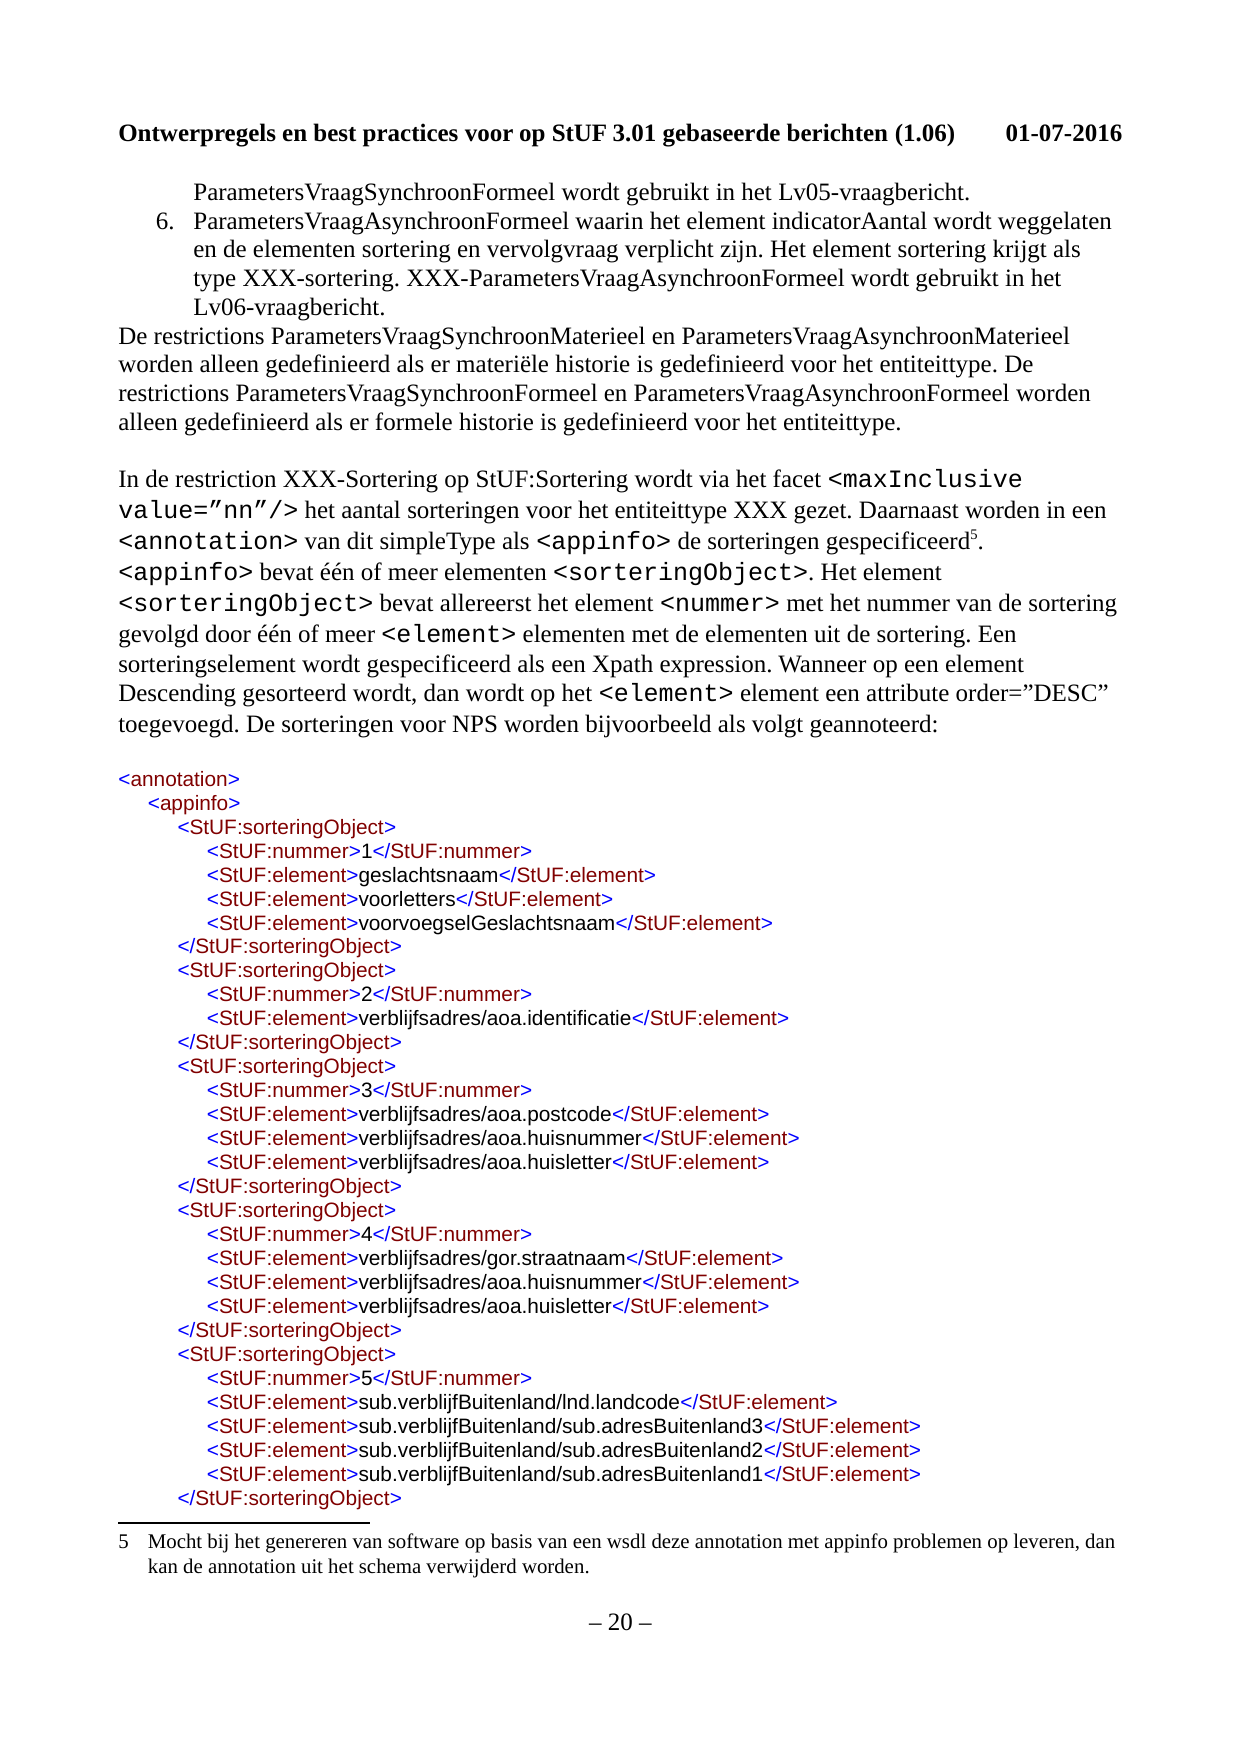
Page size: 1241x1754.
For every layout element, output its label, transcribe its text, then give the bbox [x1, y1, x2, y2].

text Mocht bij het genereren van software op basis van een wsdl deze annotation met appinfo problemen op leveren, dan kan de annotation uit het schema verwijderd worden. [118, 1529, 1122, 1578]
text </StUF:sorteringObject> [118, 1485, 1122, 1509]
text De restrictions ParametersVraagSynchroonMaterieel en ParametersVraagAsynchroonMaterieel worden alleen gedefinieerd als er materiële historie is gedefinieerd voor het entiteittype. De restrictions ParametersVraagSynchroonFormeel en ParametersVraagAsynchroonFormeel worden alleen gedefinieerd als er formele historie is gedefinieerd voor het entiteittype. [118, 321, 1122, 436]
text <StUF:sorteringObject> [118, 958, 1122, 982]
text </StUF:sorteringObject> [118, 1030, 1122, 1054]
text <StUF:sorteringObject> [118, 1054, 1122, 1078]
text <StUF:element>verblijfsadres/aoa.huisletter</StUF:element> [118, 1150, 1122, 1174]
text <StUF:sorteringObject> [118, 814, 1122, 838]
text <StUF:element>geslachtsnaam</StUF:element> [118, 862, 1122, 886]
text <StUF:nummer>3</StUF:nummer> [118, 1078, 1122, 1102]
text </StUF:sorteringObject> [118, 934, 1122, 958]
text <StUF:element>verblijfsadres/aoa.huisnummer</StUF:element> [118, 1126, 1122, 1150]
text <appinfo> [118, 791, 1122, 814]
text <StUF:element>verblijfsadres/aoa.huisnummer</StUF:element> [118, 1270, 1122, 1294]
text </StUF:sorteringObject> [118, 1174, 1122, 1198]
text <StUF:nummer>4</StUF:nummer> [118, 1222, 1122, 1246]
text <StUF:element>sub.verblijfBuitenland/sub.adresBuitenland2</StUF:element> [118, 1437, 1122, 1461]
text <StUF:sorteringObject> [118, 1198, 1122, 1222]
text In de restriction XXX-Sortering op StUF:Sortering wordt via het facet <maxInclusive value=”nn”/> het aantal sorteringen voor het entiteittype XXX gezet. Daarnaast worden in een <annotation> van dit simpleType als <appinfo> de sorteringen gespecificeerd. <appinfo> bevat één of meer elementen <sorteringObject>. Het element <sorteringObject> bevat allereerst het element <nummer> met het nummer van de sortering gevolgd door één of meer <element> elementen met de elementen uit de sortering. Een sorteringselement wordt gespecificeerd als een Xpath expression. Wanneer op een element Descending gesorteerd wordt, dan wordt op het <element> element een attribute order=”DESC” toegevoegd. De sorteringen voor NPS worden bijvoorbeeld als volgt geannoteerd: [118, 464, 1122, 738]
text <StUF:nummer>2</StUF:nummer> [118, 982, 1122, 1006]
text <StUF:element>sub.verblijfBuitenland/sub.adresBuitenland3</StUF:element> [118, 1413, 1122, 1437]
text </StUF:sorteringObject> [118, 1318, 1122, 1342]
text <StUF:element>verblijfsadres/aoa.postcode</StUF:element> [118, 1102, 1122, 1126]
text <StUF:element>voorvoegselGeslachtsnaam</StUF:element> [118, 910, 1122, 934]
text <StUF:element>verblijfsadres/aoa.identificatie</StUF:element> [118, 1006, 1122, 1030]
text <StUF:element>verblijfsadres/gor.straatnaam</StUF:element> [118, 1246, 1122, 1270]
text <StUF:sorteringObject> [118, 1342, 1122, 1366]
text <StUF:nummer>1</StUF:nummer> [118, 838, 1122, 862]
text <StUF:nummer>5</StUF:nummer> [118, 1366, 1122, 1389]
list ParametersVraagSynchroonFormeel wordt gebruikt in het Lv05-vraagbericht. [156, 177, 1122, 206]
text <annotation> [118, 767, 1122, 791]
text <StUF:element>verblijfsadres/aoa.huisletter</StUF:element> [118, 1294, 1122, 1318]
list ParametersVraagAsynchroonFormeel waarin het element indicatorAantal wordt weggelaten en de elementen sortering en vervolgvraag verplicht zijn. Het element sortering krijgt als type XXX-sortering. XXX-ParametersVraagAsynchroonFormeel wordt gebruikt in het Lv06-vraagbericht. [156, 206, 1122, 321]
text <StUF:element>sub.verblijfBuitenland/sub.adresBuitenland1</StUF:element> [118, 1461, 1122, 1485]
text <StUF:element>sub.verblijfBuitenland/lnd.landcode</StUF:element> [118, 1389, 1122, 1413]
text <StUF:element>voorletters</StUF:element> [118, 886, 1122, 910]
